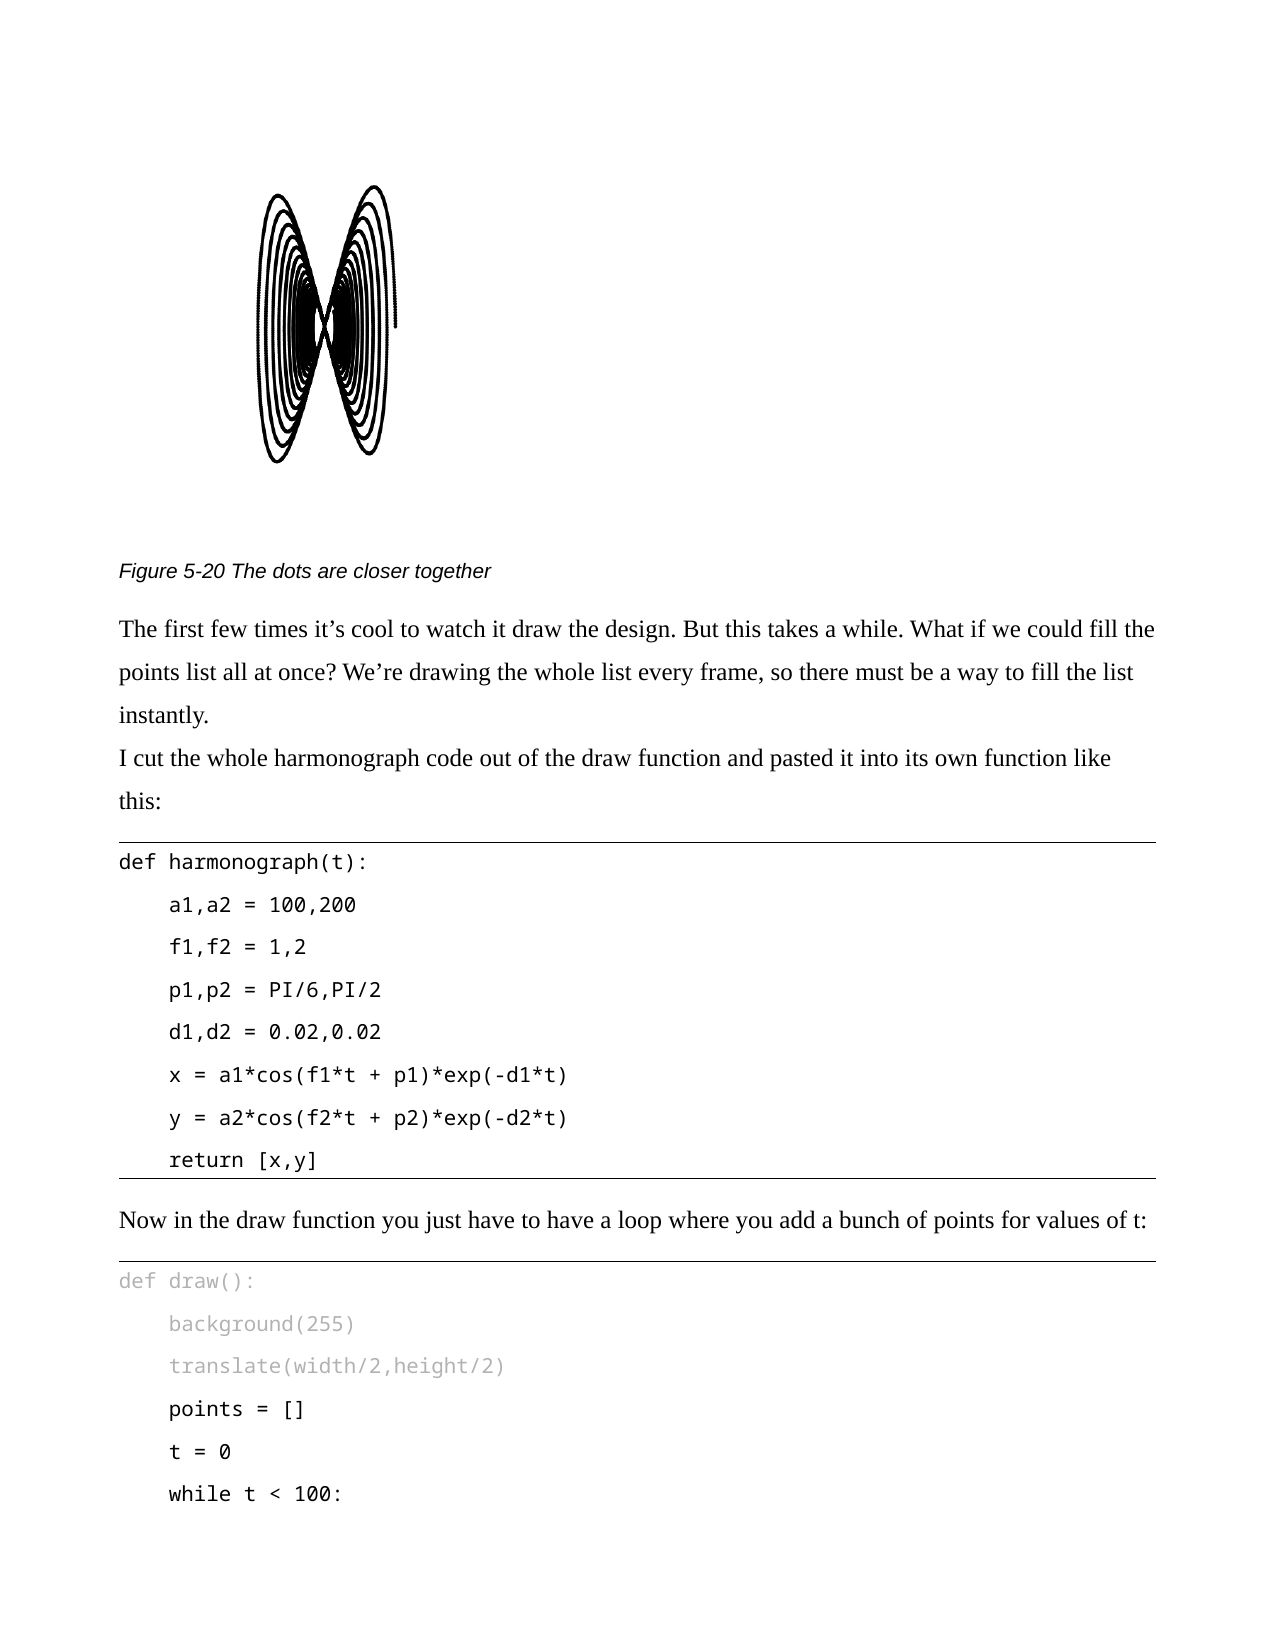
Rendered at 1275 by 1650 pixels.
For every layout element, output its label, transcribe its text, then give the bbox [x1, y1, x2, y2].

text points = [] [118, 1394, 1156, 1423]
text f1,f2 = 1,2 [118, 932, 1156, 961]
picture [118, 118, 530, 533]
text y = a2*cos(f2*t + p2)*exp(-d2*t) [118, 1103, 1156, 1131]
text translate(width/2,height/2) [118, 1352, 1156, 1380]
text t = 0 [118, 1437, 1156, 1465]
text a1,a2 = 100,200 [118, 890, 1156, 918]
text while t < 100: [118, 1479, 1156, 1508]
text background(255) [118, 1309, 1156, 1337]
text p1,p2 = PI/6,PI/2 [118, 975, 1156, 1003]
text Figure 5-20 The dots are closer together [118, 559, 1156, 583]
text d1,d2 = 0.02,0.02 [118, 1017, 1156, 1046]
text def harmonograph(t): [118, 843, 1156, 876]
text Now in the draw function you just have to have a loop where you add a bunch of points for values of t: [118, 1206, 1156, 1234]
text I cut the whole harmonograph code out of the draw function and pasted it into its own function like this: [118, 743, 1156, 815]
text return [x,y] [118, 1145, 1156, 1179]
text x = a1*cos(f1*t + p1)*exp(-d1*t) [118, 1060, 1156, 1088]
text def draw(): [118, 1262, 1156, 1295]
text The first few times it’s cool to watch it draw the design. But this takes a while. What if we could fill the points list all at once? We’re drawing the whole list every frame, so there must be a way to fill the list instantly. [118, 614, 1156, 729]
